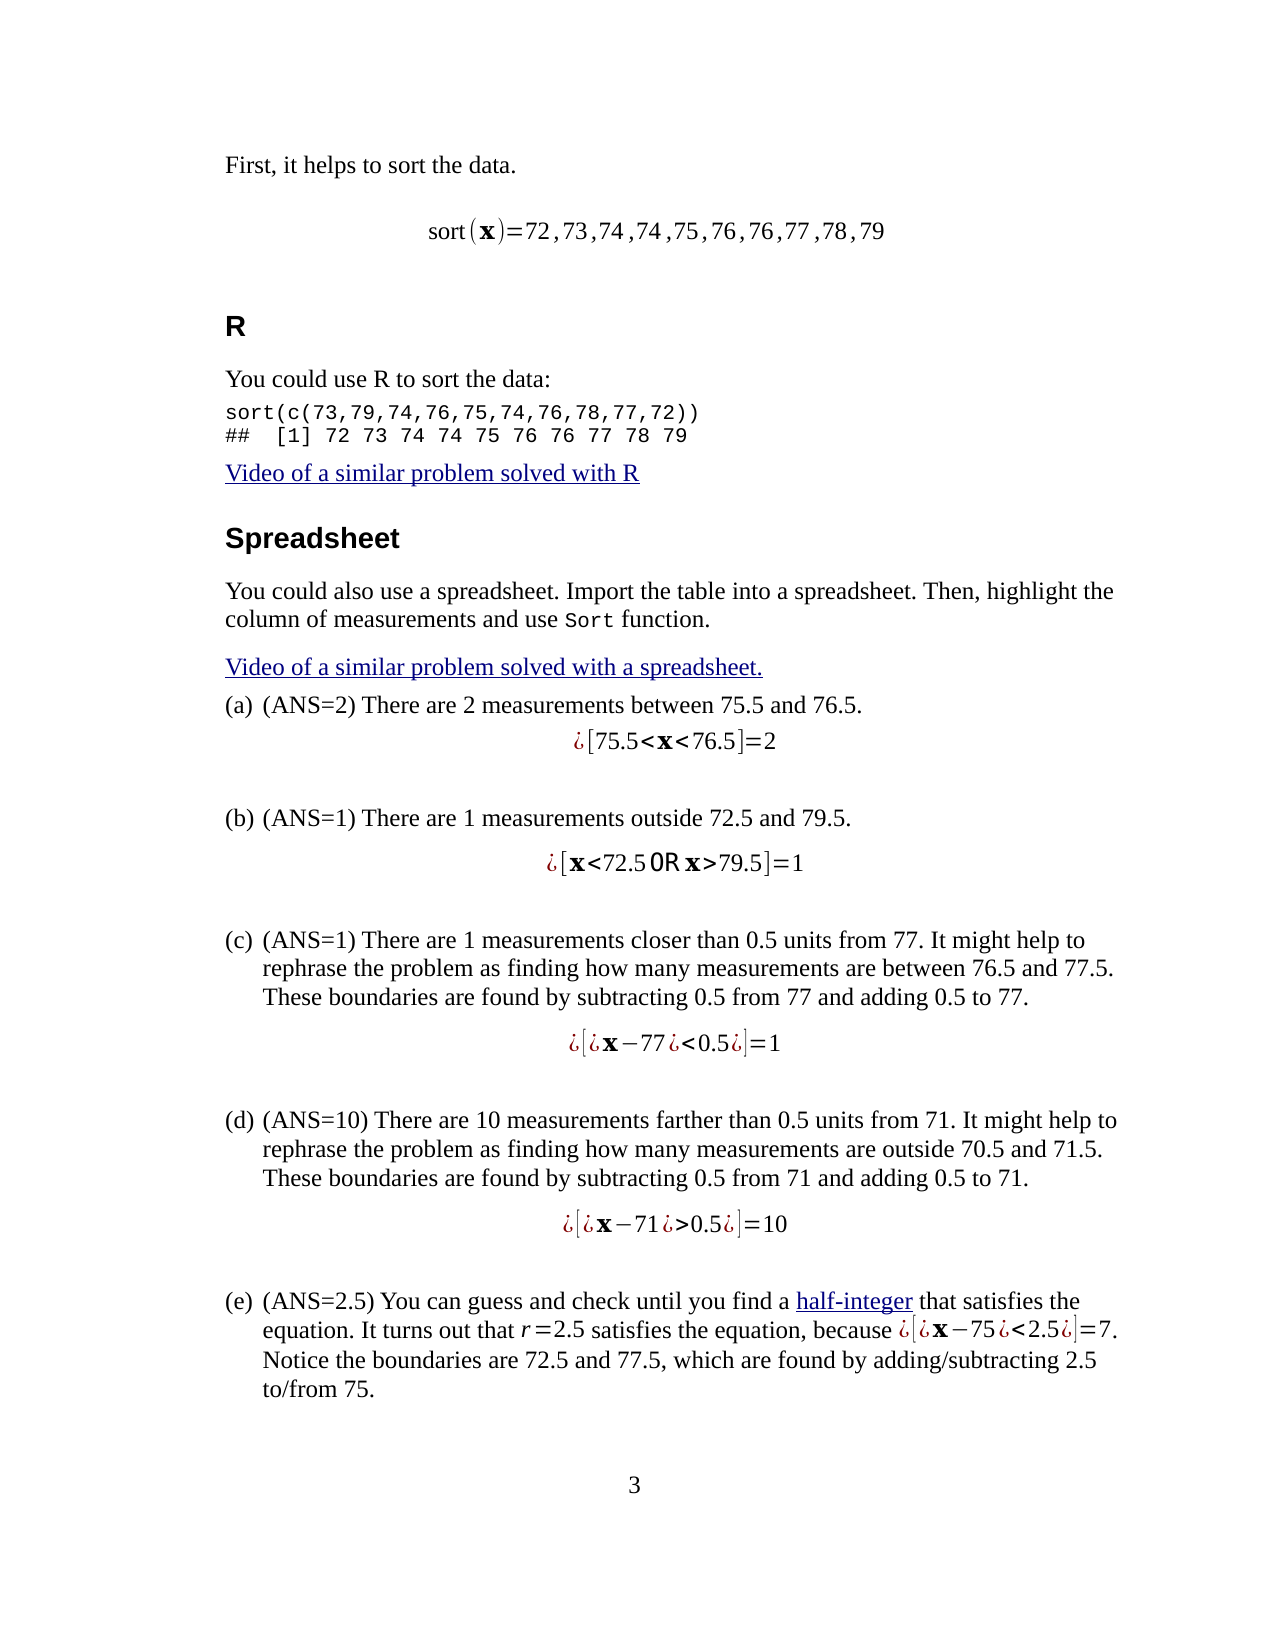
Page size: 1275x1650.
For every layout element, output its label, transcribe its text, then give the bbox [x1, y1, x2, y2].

list Video of a similar problem solved with a spreadsheet. [187, 652, 1125, 681]
list (ANS=2) There are 2 measurements between 75.5 and 76.5. [225, 690, 1125, 718]
list (ANS=1) There are 1 measurements outside 72.5 and 79.5. [225, 803, 1125, 831]
list (ANS=2.5) You can guess and check until you find a half-integer that satisfies the equation. It turns out that satisfies the equation, because . Notice the boundaries are 72.5 and 77.5, which are found by adding/subtracting 2.5 to/from 75. [225, 1286, 1125, 1402]
list Video of a similar problem solved with R [187, 458, 1125, 487]
list (ANS=1) There are 1 measurements closer than 0.5 units from 77. It might help to rephrase the problem as finding how many measurements are between 76.5 and 77.5. These boundaries are found by subtracting 0.5 from 77 and adding 0.5 to 77. [225, 925, 1125, 1011]
list (ANS=10) There are 10 measurements farther than 0.5 units from 71. It might help to rephrase the problem as finding how many measurements are outside 70.5 and 71.5. These boundaries are found by subtracting 0.5 from 71 and adding 0.5 to 71. [225, 1105, 1125, 1191]
subtitle Spreadsheet [187, 521, 1125, 554]
list sort(c(73,79,74,76,75,74,76,78,77,72)) [187, 402, 1125, 425]
list First, it helps to sort the data. [187, 150, 1125, 179]
subtitle R [187, 309, 1125, 343]
list You could use R to sort the data: [187, 364, 1125, 393]
list ## [1] 72 73 74 74 75 76 76 77 78 79 [187, 425, 1125, 449]
list You could also use a spreadsheet. Import the table into a spreadsheet. Then, highlight the column of measurements and use Sort function. [187, 576, 1125, 634]
